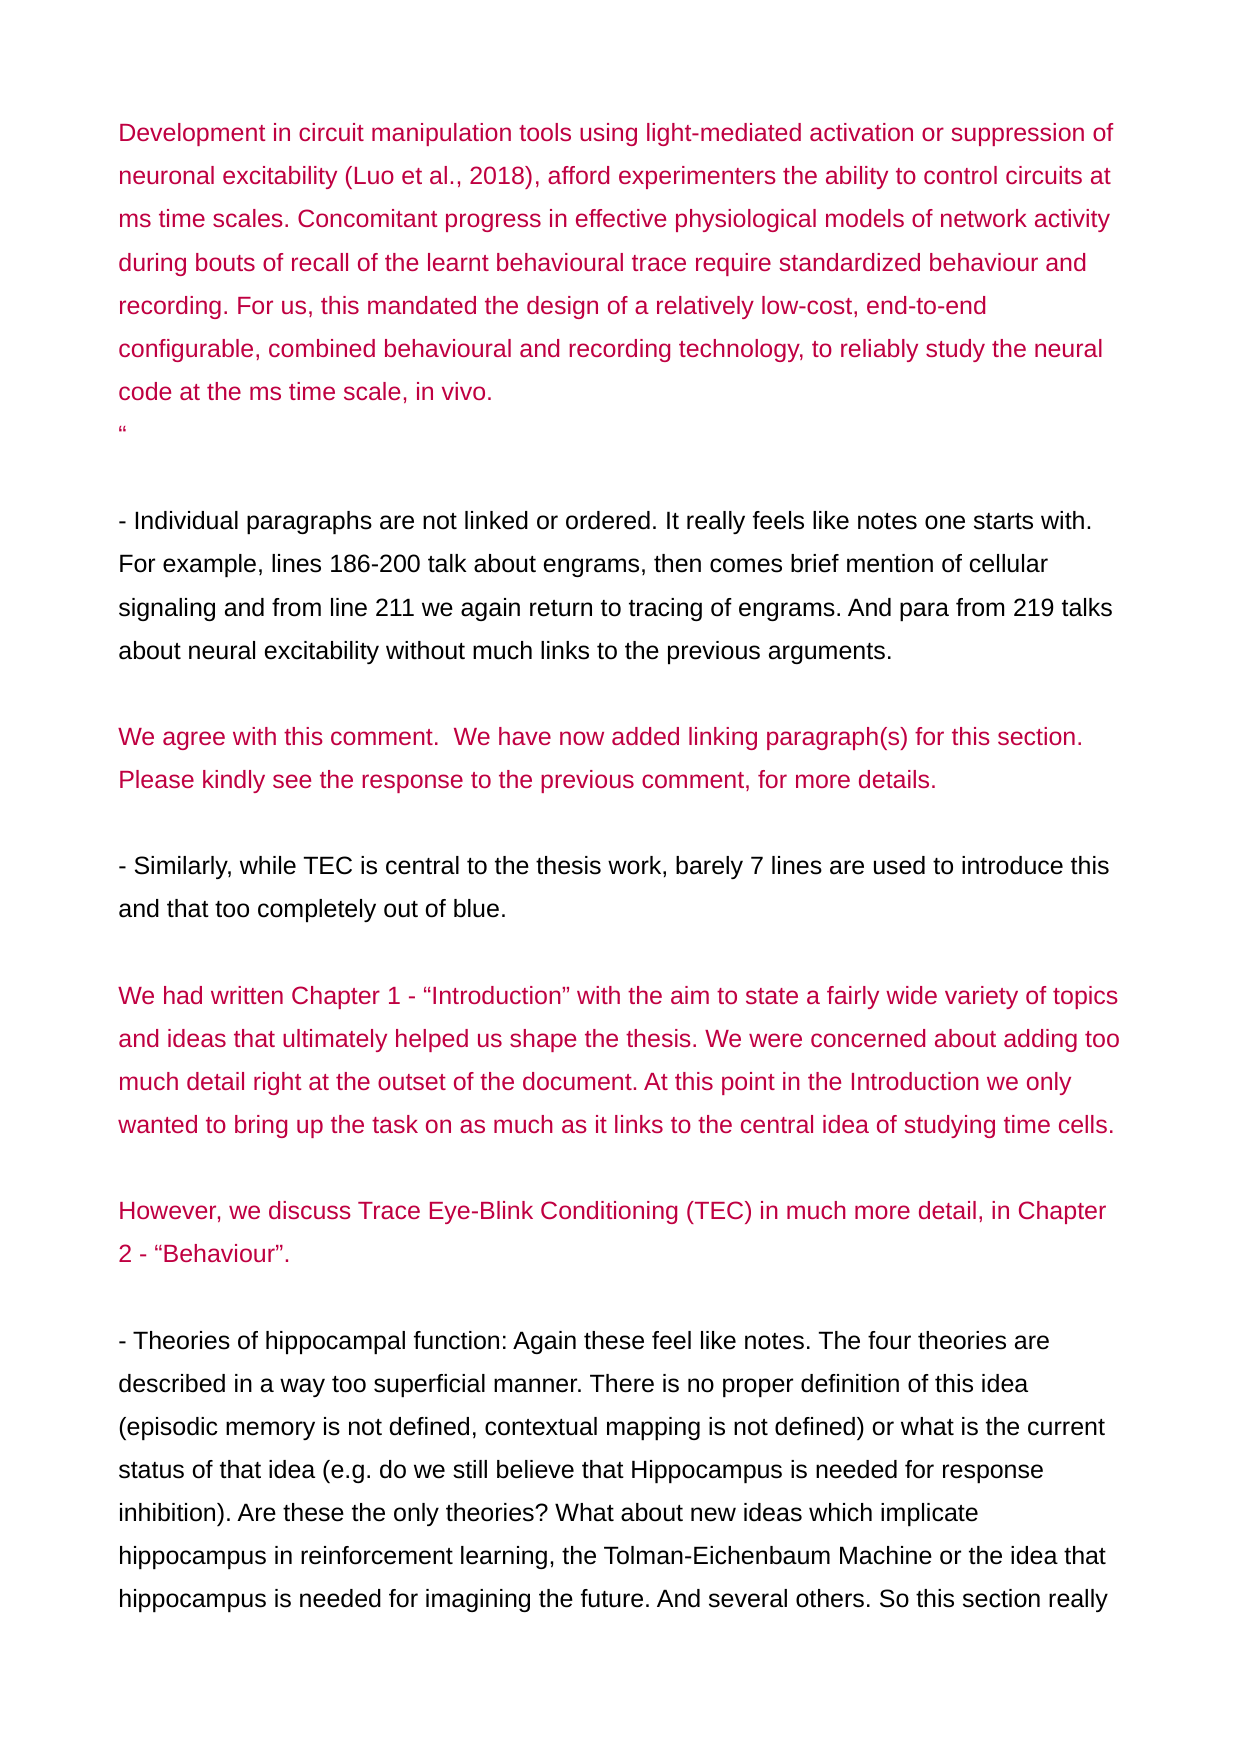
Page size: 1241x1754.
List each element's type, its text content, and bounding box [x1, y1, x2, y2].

text “ [118, 420, 1122, 449]
text We had written Chapter 1 - “Introduction” with the aim to state a fairly wide variety of topics and ideas that ultimately helped us shape the thesis. We were concerned about adding too much detail right at the outset of the document. At this point in the Introduction we only wanted to bring up the task on as much as it links to the central idea of studying time cells. [118, 981, 1122, 1139]
text - Individual paragraphs are not linked or ordered. It really feels like notes one starts with. For example, lines 186-200 talk about engrams, then comes brief mention of cellular signaling and from line 211 we again return to tracing of engrams. And para from 219 talks about neural excitability without much links to the previous arguments. [118, 506, 1122, 664]
text - Similarly, while TEC is central to the thesis work, barely 7 lines are used to introduce this and that too completely out of blue. [118, 851, 1122, 923]
text Development in circuit manipulation tools using light-mediated activation or suppression of neuronal excitability (Luo et al., 2018)⁠, afford experimenters the ability to control circuits at ms time scales. Concomitant progress in effective physiological models of network activity during bouts of recall of the learnt behavioural trace require standardized behaviour and recording. For us, this mandated the design of a relatively low-cost, end-to-end configurable, combined behavioural and recording technology, to reliably study the neural code at the ms time scale, in vivo. [118, 118, 1122, 406]
text - Theories of hippocampal function: Again these feel like notes. The four theories are described in a way too superficial manner. There is no proper definition of this idea (episodic memory is not defined, contextual mapping is not defined) or what is the current status of that idea (e.g. do we still believe that Hippocampus is needed for response inhibition). Are these the only theories? What about new ideas which implicate hippocampus in reinforcement learning, the Tolman-Eichenbaum Machine or the idea that hippocampus is needed for imagining the future. And several others. So this section really [118, 1326, 1122, 1613]
text We agree with this comment. We have now added linking paragraph(s) for this section. Please kindly see the response to the previous comment, for more details. [118, 722, 1122, 794]
text However, we discuss Trace Eye-Blink Conditioning (TEC) in much more detail, in Chapter 2 - “Behaviour”. [118, 1196, 1122, 1268]
